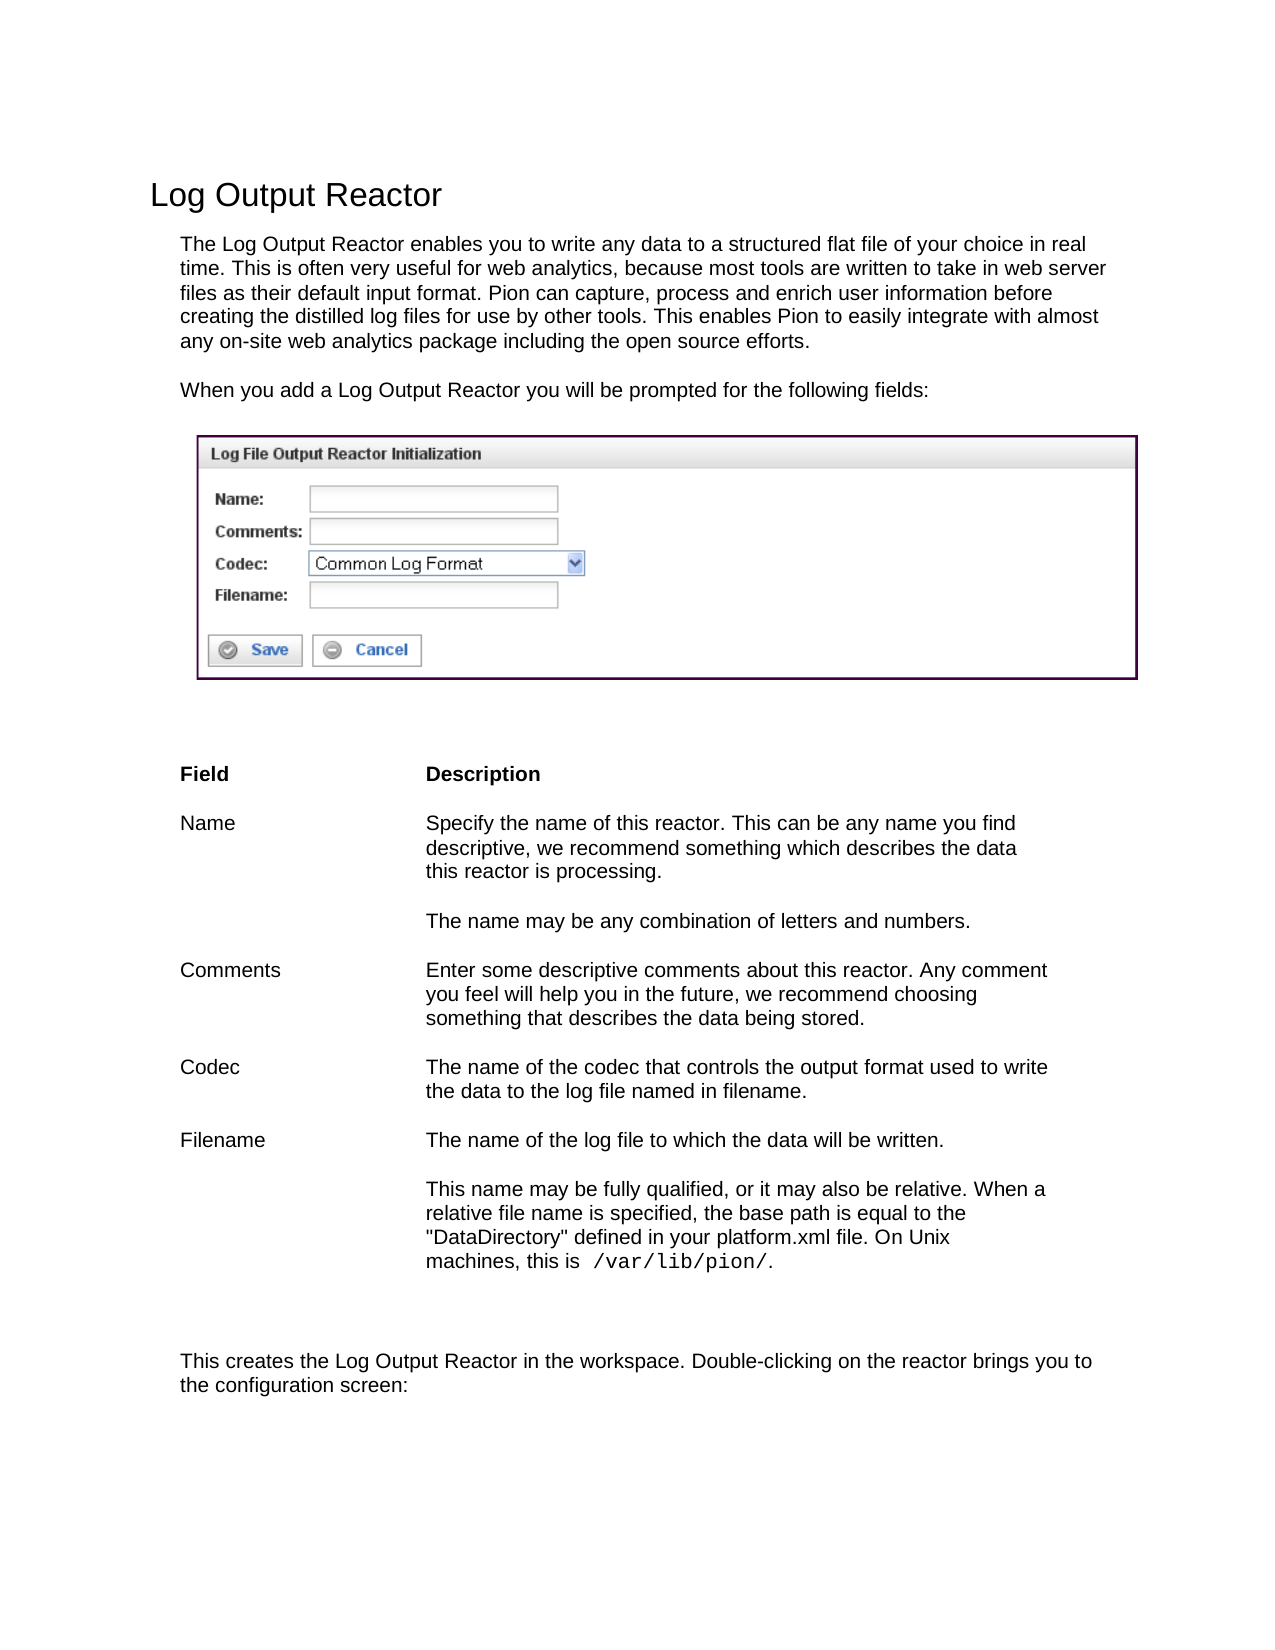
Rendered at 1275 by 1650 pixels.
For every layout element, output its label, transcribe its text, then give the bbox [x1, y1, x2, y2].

table_cell Name [139, 799, 384, 945]
table_header Description [384, 750, 1061, 799]
subtitle Log Output Reactor [150, 175, 1125, 213]
table_cell Enter some descriptive comments about this reactor. Any comment you feel will help you in the future, we recommend choosing something that describes the data being stored. [384, 945, 1061, 1042]
picture [196, 435, 1138, 680]
text This creates the Log Output Reactor in the workspace. Double-clicking on the reactor brings you to the configuration screen: [180, 1349, 1125, 1397]
table_cell Comments [139, 945, 384, 1042]
table_cell Filename [139, 1115, 384, 1288]
table_cell Specify the name of this reactor. This can be any name you find descriptive, we recommend something which describes the data this reactor is processing. The name may be any combination of letters and numbers. [384, 799, 1061, 945]
text When you add a Log Output Reactor you will be prompted for the following fields: [180, 378, 1125, 402]
text The Log Output Reactor enables you to write any data to a structured flat file of your choice in real time. This is often very useful for web analytics, because most tools are written to take in web server files as their default input format. Pion can capture, process and enrich user information before creating the distilled log files for use by other tools. This enables Pion to easily integrate with almost any on-site web analytics package including the open source efforts. [180, 232, 1125, 353]
table_header Field [139, 750, 384, 799]
table_cell Codec [139, 1042, 384, 1115]
table_cell The name of the log file to which the data will be written. This name may be fully qualified, or it may also be relative. When a relative file name is specified, the base path is equal to the "DataDirectory" defined in your platform.xml file. On Unix machines, this is /var/lib/pion/. [384, 1115, 1061, 1288]
table_cell The name of the codec that controls the output format used to write the data to the log file named in filename. [384, 1042, 1061, 1115]
